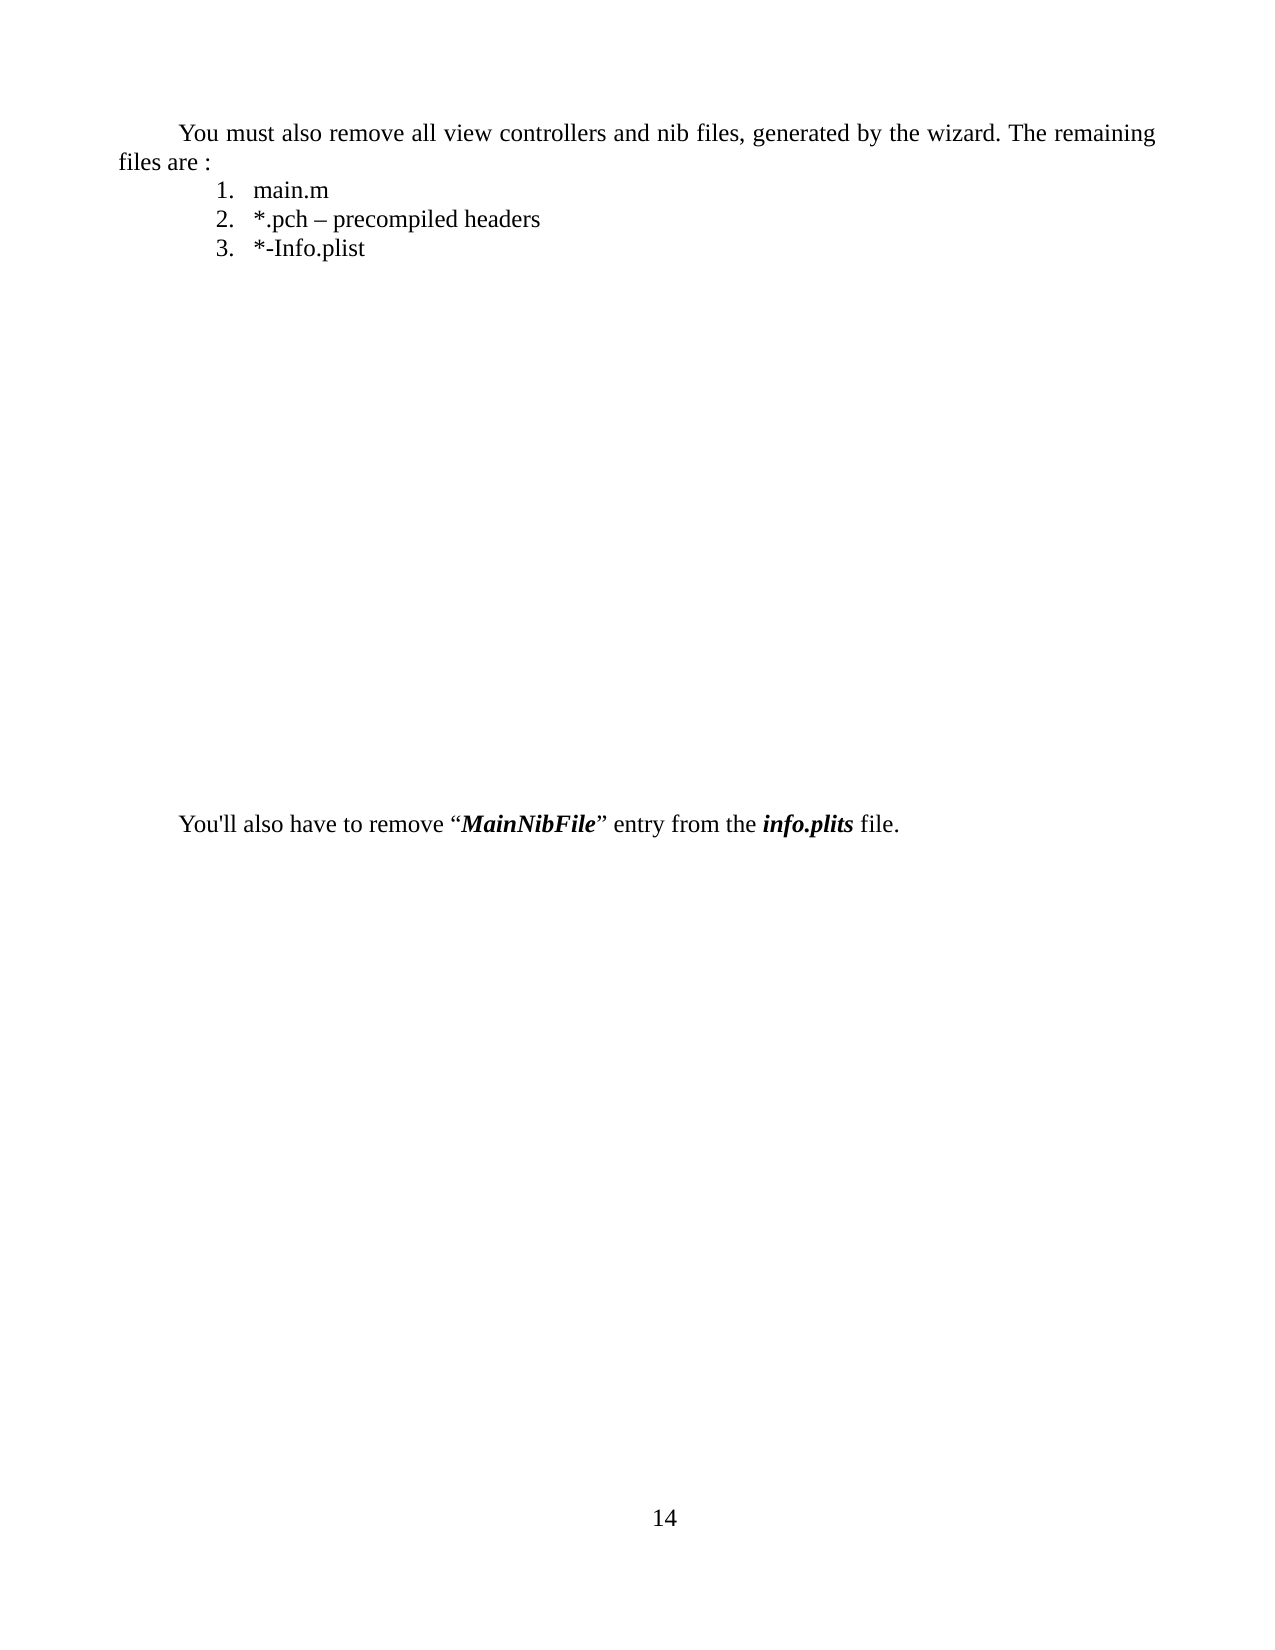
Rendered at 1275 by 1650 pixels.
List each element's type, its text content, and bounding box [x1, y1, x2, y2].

list *-Info.plist [216, 233, 1157, 262]
text You must also remove all view controllers and nib files, generated by the wizard. The remaining files are : [118, 118, 1157, 176]
list main.m [216, 176, 1157, 204]
text You'll also have to remove “MainNibFile” entry from the info.plits file. [118, 809, 1157, 838]
list *.pch – precompiled headers [216, 204, 1157, 233]
